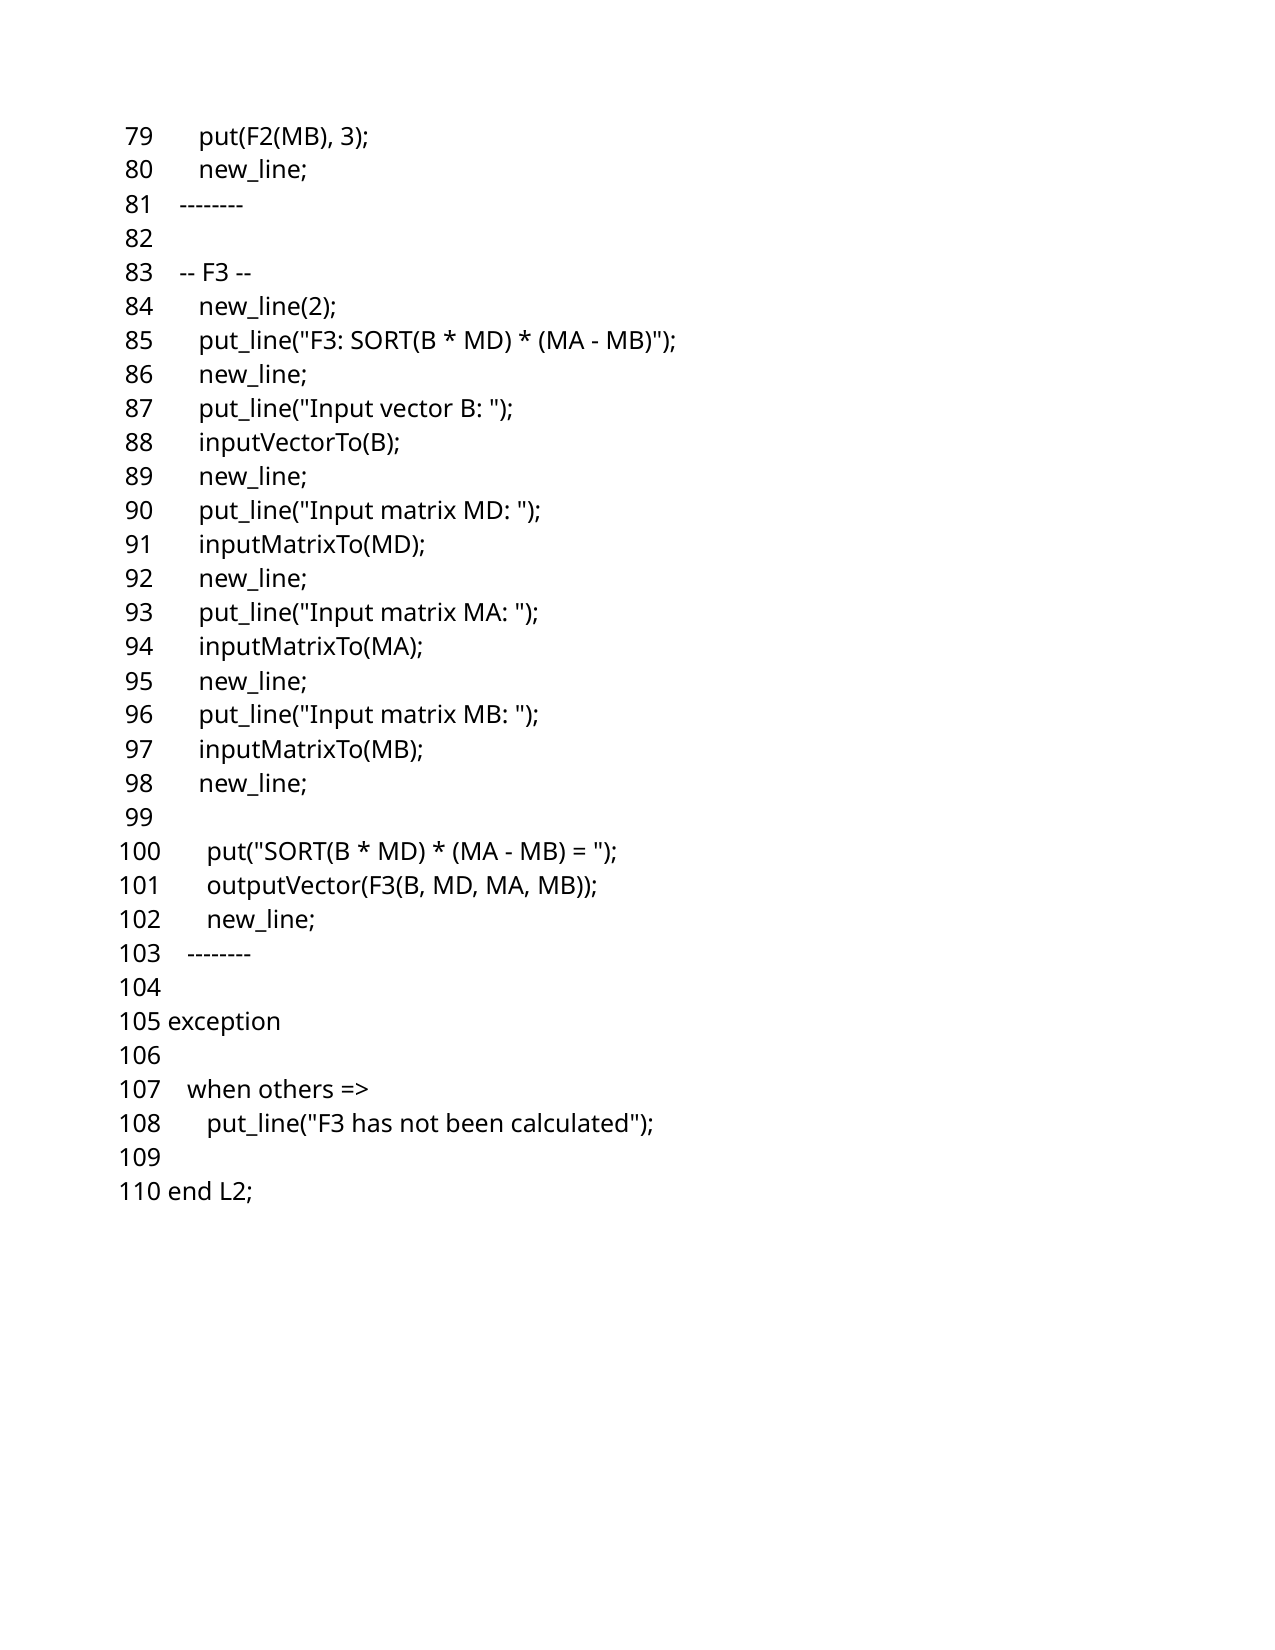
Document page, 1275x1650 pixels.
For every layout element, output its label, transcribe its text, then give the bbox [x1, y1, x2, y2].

text 96 put_line("Input matrix MB: "); [118, 697, 1157, 731]
text 83 -- F3 -- [118, 254, 1157, 288]
text 79 put(F2(MB), 3); [118, 118, 1157, 152]
text 86 new_line; [118, 357, 1157, 391]
text 84 new_line(2); [118, 288, 1157, 322]
text 100 put("SORT(B * MD) * (MA - MB) = "); [118, 833, 1157, 867]
text 110 end L2; [118, 1174, 1157, 1208]
text 109 [118, 1140, 1157, 1174]
text 102 new_line; [118, 902, 1157, 936]
text 105 exception [118, 1004, 1157, 1038]
text 87 put_line("Input vector B: "); [118, 391, 1157, 425]
text 80 new_line; [118, 152, 1157, 186]
text 101 outputVector(F3(B, MD, MA, MB)); [118, 867, 1157, 902]
text 90 put_line("Input matrix MD: "); [118, 493, 1157, 527]
text 81 -------- [118, 186, 1157, 220]
text 92 new_line; [118, 561, 1157, 595]
text 88 inputVectorTo(B); [118, 425, 1157, 459]
text 99 [118, 799, 1157, 833]
text 97 inputMatrixTo(MB); [118, 731, 1157, 765]
text 85 put_line("F3: SORT(B * MD) * (MA - MB)"); [118, 322, 1157, 357]
text 104 [118, 970, 1157, 1004]
text 91 inputMatrixTo(MD); [118, 527, 1157, 561]
text 89 new_line; [118, 459, 1157, 493]
text 107 when others => [118, 1072, 1157, 1106]
text 93 put_line("Input matrix MA: "); [118, 595, 1157, 629]
text 94 inputMatrixTo(MA); [118, 629, 1157, 663]
text 82 [118, 220, 1157, 254]
text 98 new_line; [118, 765, 1157, 799]
text 95 new_line; [118, 663, 1157, 697]
text 108 put_line("F3 has not been calculated"); [118, 1106, 1157, 1140]
text 103 -------- [118, 936, 1157, 970]
text 106 [118, 1038, 1157, 1072]
